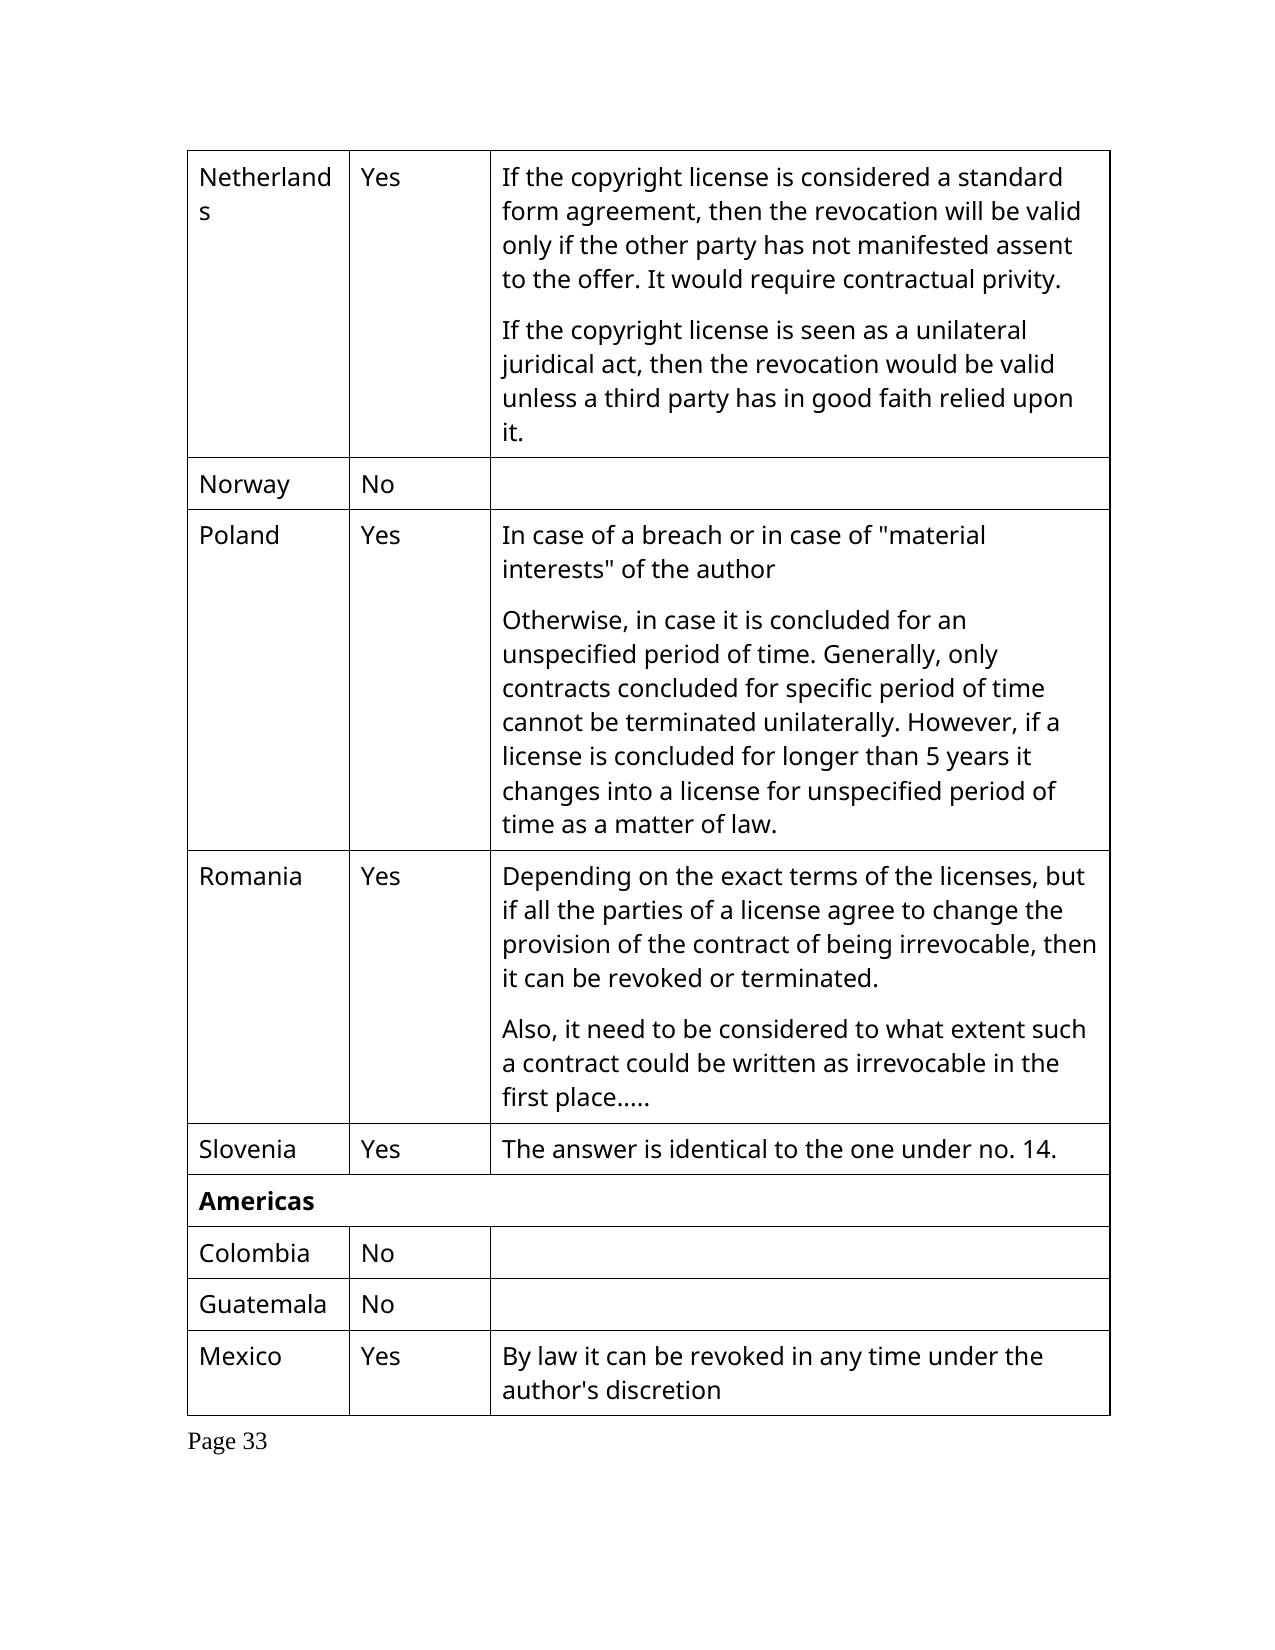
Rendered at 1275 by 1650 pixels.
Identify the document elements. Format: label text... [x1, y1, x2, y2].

table_cell Poland [188, 510, 349, 849]
table_cell Yes [350, 510, 490, 849]
table_cell [491, 1279, 1109, 1329]
table_cell Yes [350, 851, 490, 1122]
table_cell Yes [350, 1124, 490, 1174]
table_cell No [350, 1227, 490, 1278]
table_cell Yes [350, 1331, 490, 1415]
table_cell In case of a breach or in case of "material interests" of the author Otherwise, in case it is concluded for an unspecified period of time. Generally, only contracts concluded for specific period of time cannot be terminated unilaterally. However, if a license is concluded for longer than 5 years it changes into a license for unspecified period of time as a matter of law. [491, 510, 1109, 849]
table_cell [491, 458, 1109, 509]
table_cell Guatemala [188, 1279, 349, 1329]
table_cell Mexico [188, 1331, 349, 1415]
table_cell Depending on the exact terms of the licenses, but if all the parties of a license agree to change the provision of the contract of being irrevocable, then it can be revoked or terminated. Also, it need to be considered to what extent such a contract could be written as irrevocable in the first place..... [491, 851, 1109, 1122]
table_cell No [350, 458, 490, 509]
table_cell Yes [350, 151, 490, 457]
table_cell By law it can be revoked in any time under the author's discretion [491, 1331, 1109, 1415]
table_cell Norway [188, 458, 349, 509]
table_cell Netherlands [188, 151, 349, 457]
table_cell Romania [188, 851, 349, 1122]
table_cell Americas [188, 1175, 1109, 1226]
table_cell If the copyright license is considered a standard form agreement, then the revocation will be valid only if the other party has not manifested assent to the offer. It would require contractual privity. If the copyright license is seen as a unilateral juridical act, then the revocation would be valid unless a third party has in good faith relied upon it. [491, 151, 1109, 457]
table_cell Slovenia [188, 1124, 349, 1174]
table_cell No [350, 1279, 490, 1329]
table_cell [491, 1227, 1109, 1278]
table_cell The answer is identical to the one under no. 14. [491, 1124, 1109, 1174]
table_cell Colombia [188, 1227, 349, 1278]
